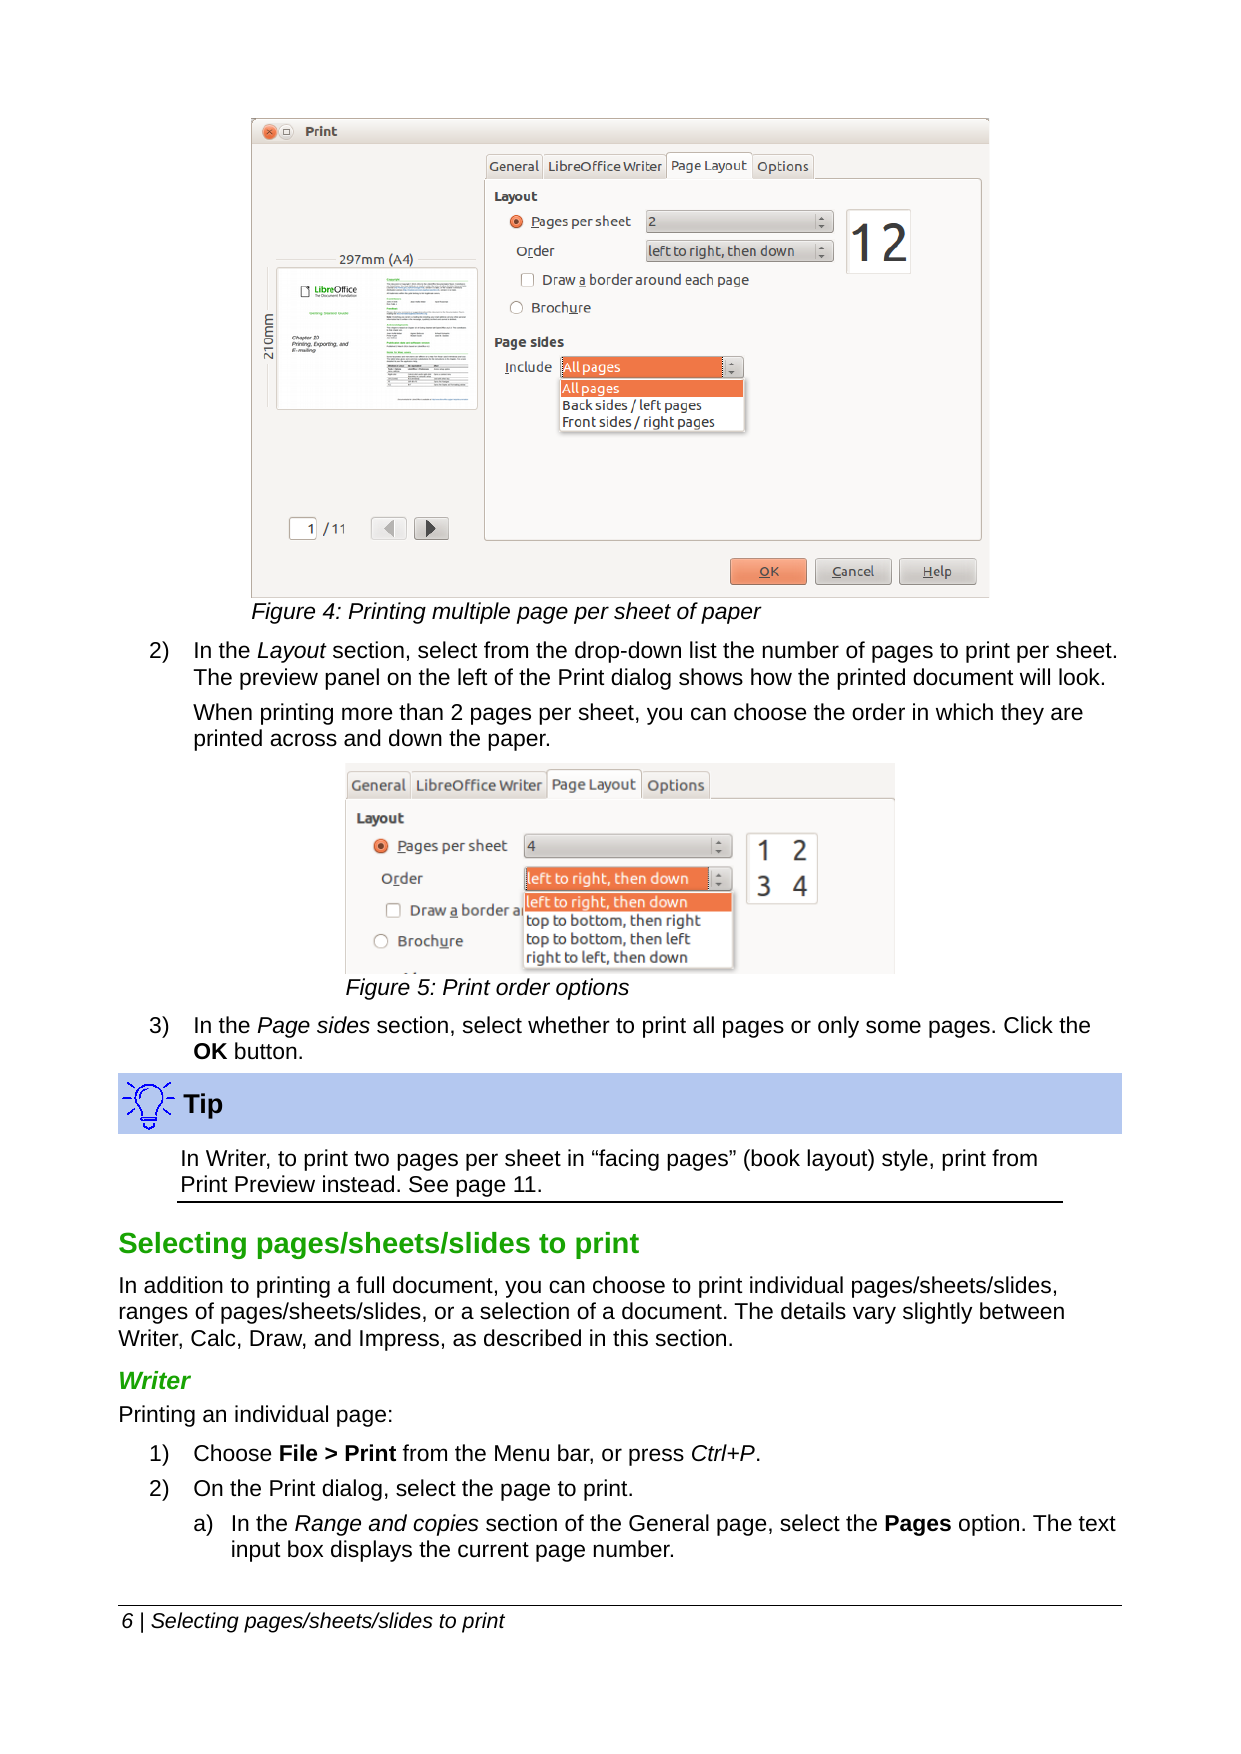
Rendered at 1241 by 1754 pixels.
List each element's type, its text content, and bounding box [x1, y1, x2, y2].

list In the Layout section, select from the drop-down list the number of pages to print per sheet. The preview panel on the left of the Print dialog shows how the printed document will look. [169, 637, 1122, 690]
subtitle Writer [118, 1366, 1122, 1394]
text Figure 4: Printing multiple page per sheet of paper [251, 598, 989, 624]
picture [345, 763, 895, 974]
list On the Print dialog, select the page to print. [169, 1475, 1122, 1501]
list When printing more than 2 pages per sheet, you can choose the order in which they are printed across and down the paper. [193, 699, 1122, 751]
list Choose File > Print from the Menu bar, or press Ctrl+P. [169, 1439, 1122, 1466]
list In the Page sides section, select whether to print all pages or only some pages. Click the OK button. [169, 1012, 1122, 1064]
picture [251, 118, 990, 598]
subtitle Tip [118, 1073, 1122, 1134]
subtitle Selecting pages/sheets/slides to print [118, 1226, 1122, 1260]
text Figure 5: Print order options [345, 974, 895, 1000]
picture [119, 1074, 179, 1134]
list In the Range and copies section of the General page, select the Pages option. The text input box displays the current page number. [193, 1510, 1122, 1563]
text In Writer, to print two pages per sheet in “facing pages” (book layout) style, print from Print Preview instead. See page 11. [177, 1142, 1063, 1201]
list Printing an individual page: [118, 1401, 1122, 1427]
text In addition to printing a full document, you can choose to print individual pages/sheets/slides, ranges of pages/sheets/slides, or a selection of a document. The details vary slightly between Writer, Calc, Draw, and Impress, as described in this section. [118, 1272, 1122, 1351]
